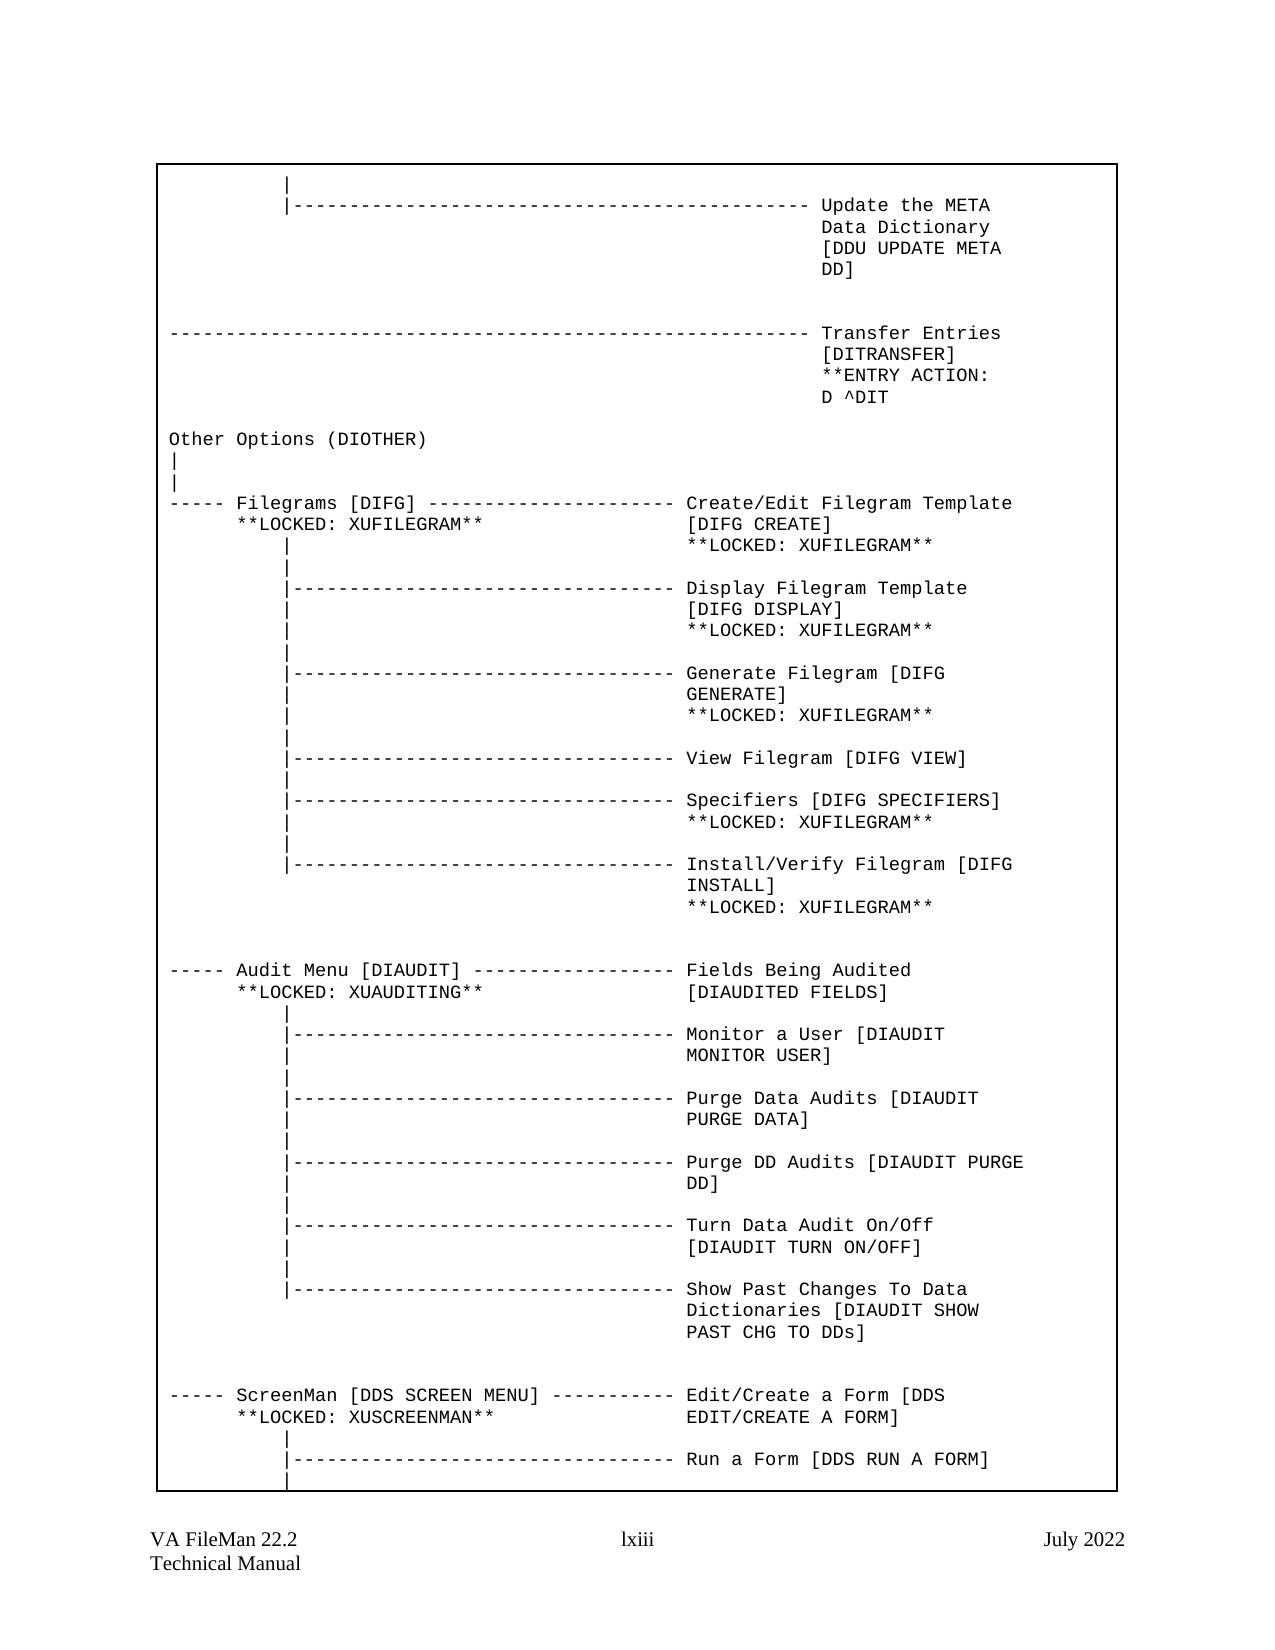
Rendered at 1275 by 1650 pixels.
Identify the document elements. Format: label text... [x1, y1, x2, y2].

text Dictionaries [DIAUDIT SHOW [158, 1289, 1116, 1310]
text | DD] [158, 1161, 1116, 1182]
text | **LOCKED: XUFILEGRAM** [158, 694, 1116, 715]
text |---------------------------------- Monitor a User [DIAUDIT [158, 1012, 1116, 1034]
text [DITRANSFER] [158, 332, 1116, 354]
text | **LOCKED: XUFILEGRAM** [158, 609, 1116, 630]
text | [158, 757, 1116, 779]
text [DDU UPDATE META [158, 226, 1116, 247]
text |---------------------------------- Purge DD Audits [DIAUDIT PURGE [158, 1140, 1116, 1161]
text ----- ScreenMan [DDS SCREEN MENU] ----------- Edit/Create a Form [DDS [158, 1374, 1116, 1395]
text ----- Audit Menu [DIAUDIT] ------------------ Fields Being Audited [158, 949, 1116, 970]
text | [158, 1055, 1116, 1076]
text |---------------------------------- Purge Data Audits [DIAUDIT [158, 1076, 1116, 1097]
text | [158, 439, 1116, 460]
text **LOCKED: XUFILEGRAM** [DIFG CREATE] [158, 502, 1116, 524]
text | MONITOR USER] [158, 1034, 1116, 1055]
text |---------------------------------- Generate Filegram [DIFG [158, 651, 1116, 672]
text --------------------------------------------------------- Transfer Entries [158, 311, 1116, 332]
text | PURGE DATA] [158, 1097, 1116, 1119]
text **ENTRY ACTION: [158, 354, 1116, 375]
text | [158, 1416, 1116, 1437]
text |---------------------------------- Display Filegram Template [158, 566, 1116, 587]
text | [158, 1459, 1116, 1490]
text |---------------------------------- View Filegram [DIFG VIEW] [158, 736, 1116, 757]
text | [158, 1246, 1116, 1267]
text INSTALL] [158, 864, 1116, 885]
text |---------------------------------- Specifiers [DIFG SPECIFIERS] [158, 779, 1116, 800]
text |---------------------------------- Turn Data Audit On/Off [158, 1204, 1116, 1225]
text | [158, 715, 1116, 736]
text | [158, 991, 1116, 1012]
text | [DIFG DISPLAY] [158, 587, 1116, 609]
text | [DIAUDIT TURN ON/OFF] [158, 1225, 1116, 1246]
text | [158, 545, 1116, 566]
text | [158, 821, 1116, 842]
text ----- Filegrams [DIFG] ---------------------- Create/Edit Filegram Template [158, 481, 1116, 502]
text | GENERATE] [158, 672, 1116, 694]
text |---------------------------------------------- Update the META [158, 184, 1116, 205]
text **LOCKED: XUFILEGRAM** [158, 885, 1116, 919]
text D ^DIT [158, 375, 1116, 409]
text PAST CHG TO DDs] [158, 1310, 1116, 1344]
text **LOCKED: XUSCREENMAN** EDIT/CREATE A FORM] [158, 1395, 1116, 1416]
text **LOCKED: XUAUDITING** [DIAUDITED FIELDS] [158, 970, 1116, 991]
text | **LOCKED: XUFILEGRAM** [158, 800, 1116, 821]
text |---------------------------------- Run a Form [DDS RUN A FORM] [158, 1437, 1116, 1459]
text | [158, 165, 1116, 184]
text Other Options (DIOTHER) [158, 417, 1116, 439]
text | [158, 630, 1116, 651]
text | **LOCKED: XUFILEGRAM** [158, 524, 1116, 545]
text | [158, 1182, 1116, 1204]
text DD] [158, 247, 1116, 281]
text |---------------------------------- Show Past Changes To Data [158, 1267, 1116, 1289]
text | [158, 460, 1116, 481]
text |---------------------------------- Install/Verify Filegram [DIFG [158, 842, 1116, 864]
text Data Dictionary [158, 205, 1116, 226]
text | [158, 1119, 1116, 1140]
